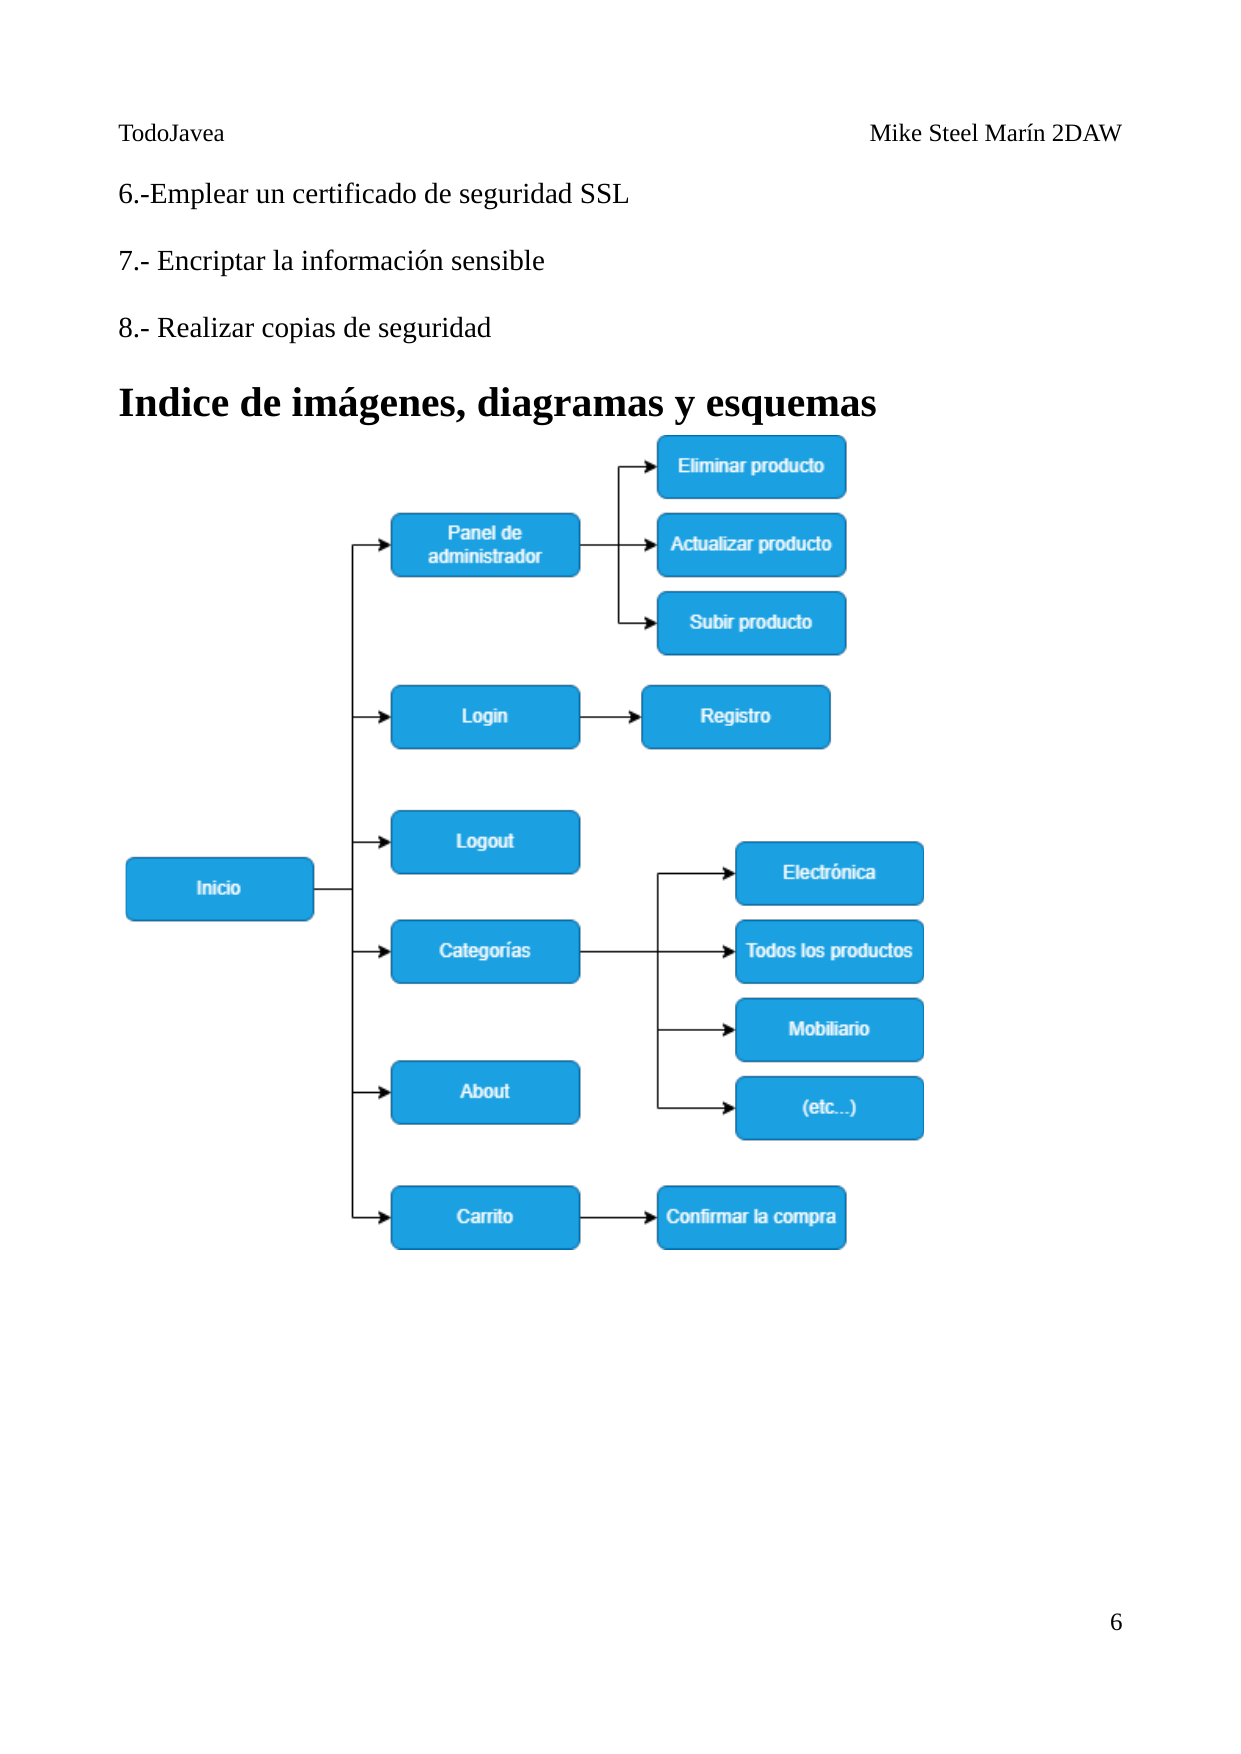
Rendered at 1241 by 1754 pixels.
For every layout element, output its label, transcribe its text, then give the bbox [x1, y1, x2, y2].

text 8.- Realizar copias de seguridad [118, 311, 1122, 344]
text 7.- Encriptar la información sensible [118, 243, 1122, 277]
picture [125, 435, 924, 1250]
text Indice de imágenes, diagramas y esquemas [118, 378, 1122, 426]
text 6.-Emplear un certificado de seguridad SSL [118, 176, 1122, 210]
